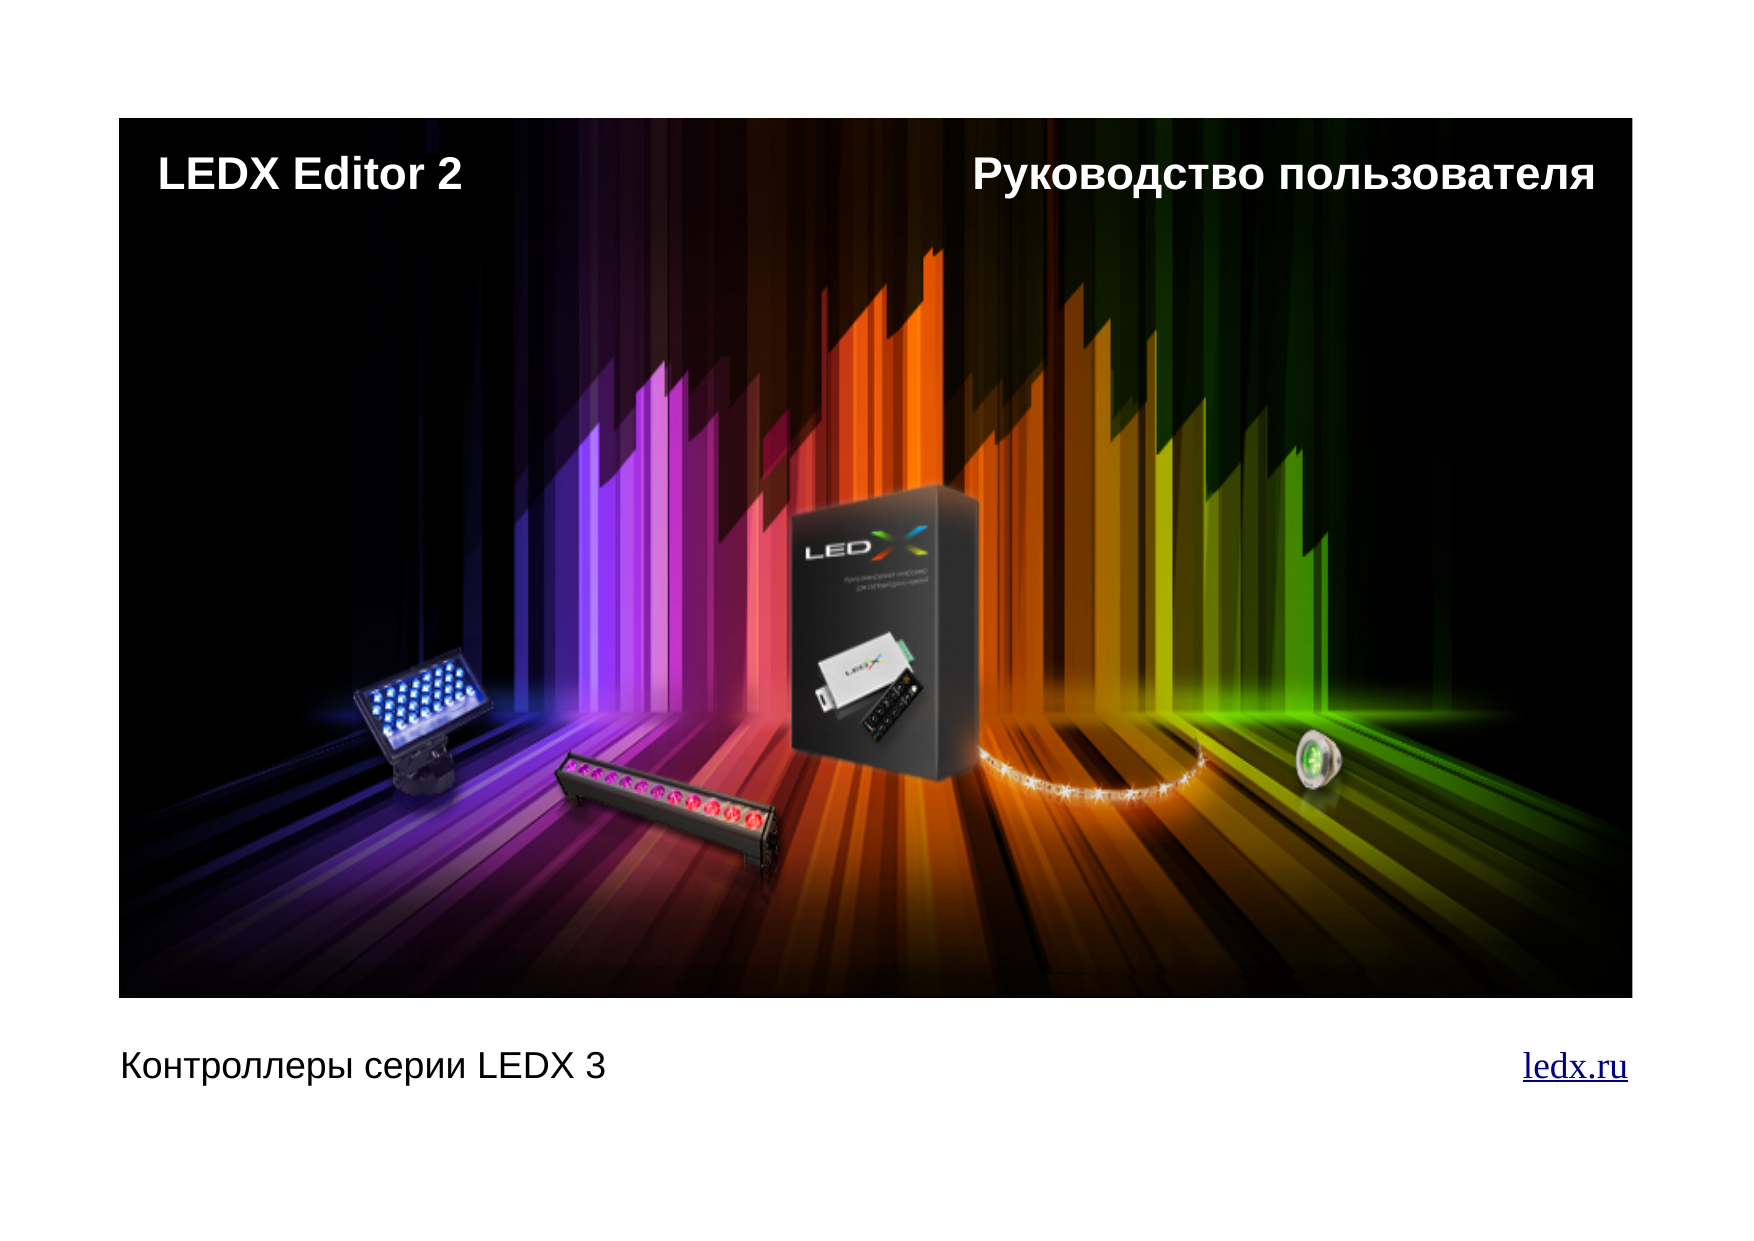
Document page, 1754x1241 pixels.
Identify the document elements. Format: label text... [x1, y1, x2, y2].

picture [119, 118, 1633, 998]
text Контроллеры серии LEDX 3 ledx.ru [120, 1043, 1636, 1086]
